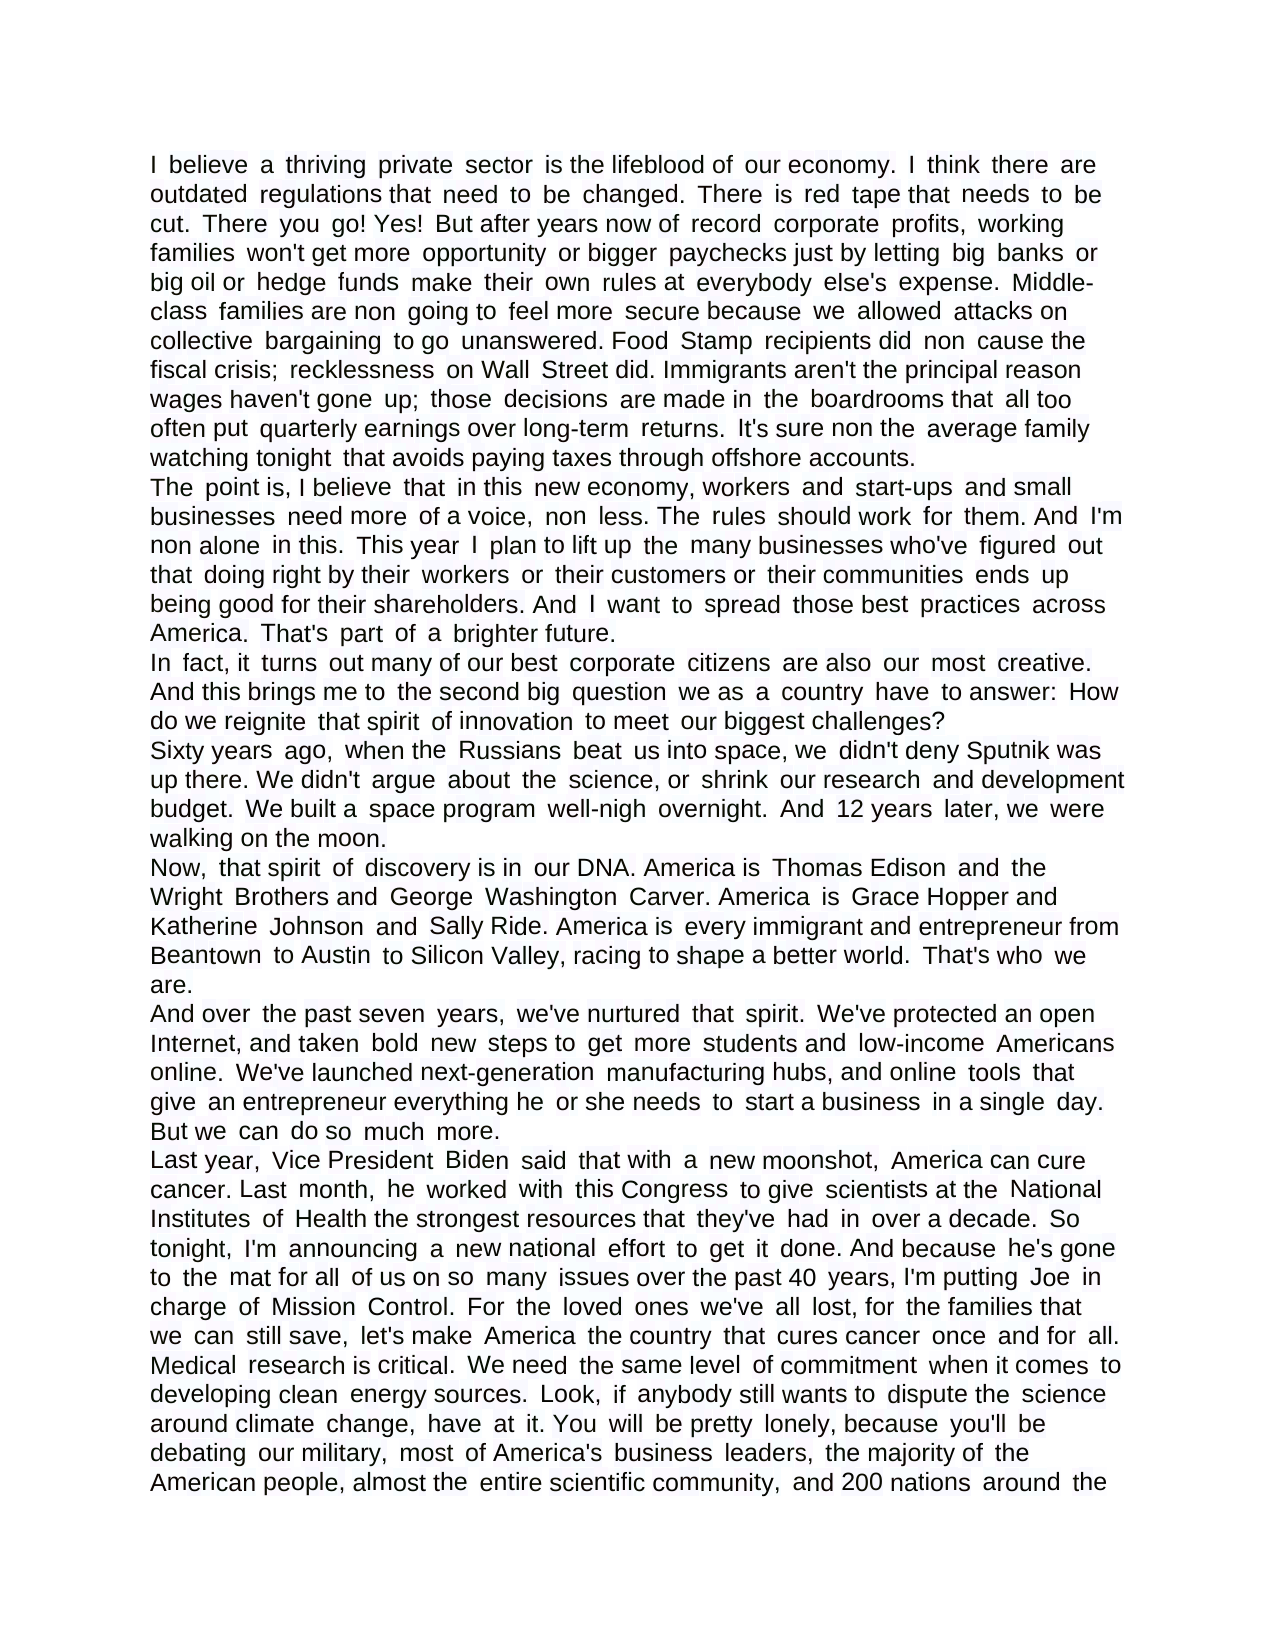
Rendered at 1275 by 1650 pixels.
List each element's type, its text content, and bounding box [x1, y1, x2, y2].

text Last year, Vice President Biden said that with a new moonshot, America can cure cancer. Last month, he worked with this Congress to give scientists at the National Institutes of Health the strongest resources that they've had in over a decade. So tonight, I'm announcing a new national effort to get it done. And because he's gone to the mat for all of us on so many issues over the past 40 years, I'm putting Joe in charge of Mission Control. For the loved ones we've all lost, for the families that we can still save, let's make America the country that cures cancer once and for all. [150, 1145, 1125, 1350]
text In fact, it turns out many of our best corporate citizens are also our most creative. And this brings me to the second big question we as a country have to answer: How do we reignite that spirit of innovation to meet our biggest challenges? [694, 648, 782, 735]
text Now, that spirit of discovery is in our DNA. America is Thomas Edison and the Wright Brothers and George Washington Carver. America is Grace Hopper and Katherine Johnson and Sally Ride. America is every immigrant and entrepreneur from Beantown to Austin to Silicon Valley, racing to shape a better world. That's who we are. [150, 852, 1125, 999]
text Medical research is critical. We need the same level of commitment when it comes to developing clean energy sources. Look, if anybody still wants to dispute the science around climate change, have at it. You will be pretty lonely, because you'll be debating our military, most of America's business leaders, the majority of the American people, almost the entire scientific community, and 200 nations around the world who agree it's a problem and intend to solve it. [381, 1350, 446, 1496]
text I believe a thriving private sector is the lifeblood of our economy. I think there are outdated regulations that need to be changed. There is red tape that needs to be cut. There you go! Yes! But after years now of record corporate profits, working families won't get more opportunity or bigger paychecks just by letting big banks or big oil or hedge funds make their own rules at everybody else's expense. Middle-class families are non going to feel more secure because we allowed attacks on collective bargaining to go unanswered. Food Stamp recipients did non cause the fiscal crisis; recklessness on Wall Street did. Immigrants aren't the principal reason wages haven't gone up; those decisions are made in the boardrooms that all too often put quarterly earnings over long-term returns. It's sure non the average family watching tonight that avoids paying taxes through offshore accounts. [150, 150, 1125, 472]
text In fact, it turns out many of our best corporate citizens are also our most creative. And this brings me to the second big question we as a country have to answer: How do we reignite that spirit of innovation to meet our biggest challenges? [945, 648, 1125, 735]
text Sixty years ago, when the Russians beat us into space, we didn't deny Sputnik was up there. We didn't argue about the science, or shrink our research and development budget. We built a space program well-nigh overnight. And 12 years later, we were walking on the moon. [296, 735, 1125, 852]
text And over the past seven years, we've nurtured that spirit. We've protected an open Internet, and taken bold new steps to get more students and low-income Americans online. We've launched next-generation manufacturing hubs, and online tools that give an entrepreneur everything he or she needs to start a business in a single day. But we can do so much more. [150, 999, 1125, 1145]
text The point is, I believe that in this new economy, workers and start-ups and small businesses need more of a voice, non less. The rules should work for them. And I'm non alone in this. This year I plan to lift up the many businesses who've figured out that doing right by their workers or their customers or their communities ends up being good for their shareholders. And I want to spread those best practices across America. That's part of a brighter future. [476, 472, 625, 648]
text In fact, it turns out many of our best corporate citizens are also our most creative. And this brings me to the second big question we as a country have to answer: How do we reignite that spirit of innovation to meet our biggest challenges? [228, 648, 353, 735]
text The point is, I believe that in this new economy, workers and start-ups and small businesses need more of a voice, non less. The rules should work for them. And I'm non alone in this. This year I plan to lift up the many businesses who've figured out that doing right by their workers or their customers or their communities ends up being good for their shareholders. And I want to spread those best practices across America. That's part of a brighter future. [274, 501, 385, 648]
text Medical research is critical. We need the same level of commitment when it comes to developing clean energy sources. Look, if anybody still wants to dispute the science around climate change, have at it. You will be pretty lonely, because you'll be debating our military, most of America's business leaders, the majority of the American people, almost the entire scientific community, and 200 nations around the world who agree it's a problem and intend to solve it. [996, 1350, 1125, 1496]
text The point is, I believe that in this new economy, workers and start-ups and small businesses need more of a voice, non less. The rules should work for them. And I'm non alone in this. This year I plan to lift up the many businesses who've figured out that doing right by their workers or their customers or their communities ends up being good for their shareholders. And I want to spread those best practices across America. That's part of a brighter future. [609, 472, 1125, 648]
text Medical research is critical. We need the same level of commitment when it comes to developing clean energy sources. Look, if anybody still wants to dispute the science around climate change, have at it. You will be pretty lonely, because you'll be debating our military, most of America's business leaders, the majority of the American people, almost the entire scientific community, and 200 nations around the world who agree it's a problem and intend to solve it. [553, 1350, 637, 1468]
